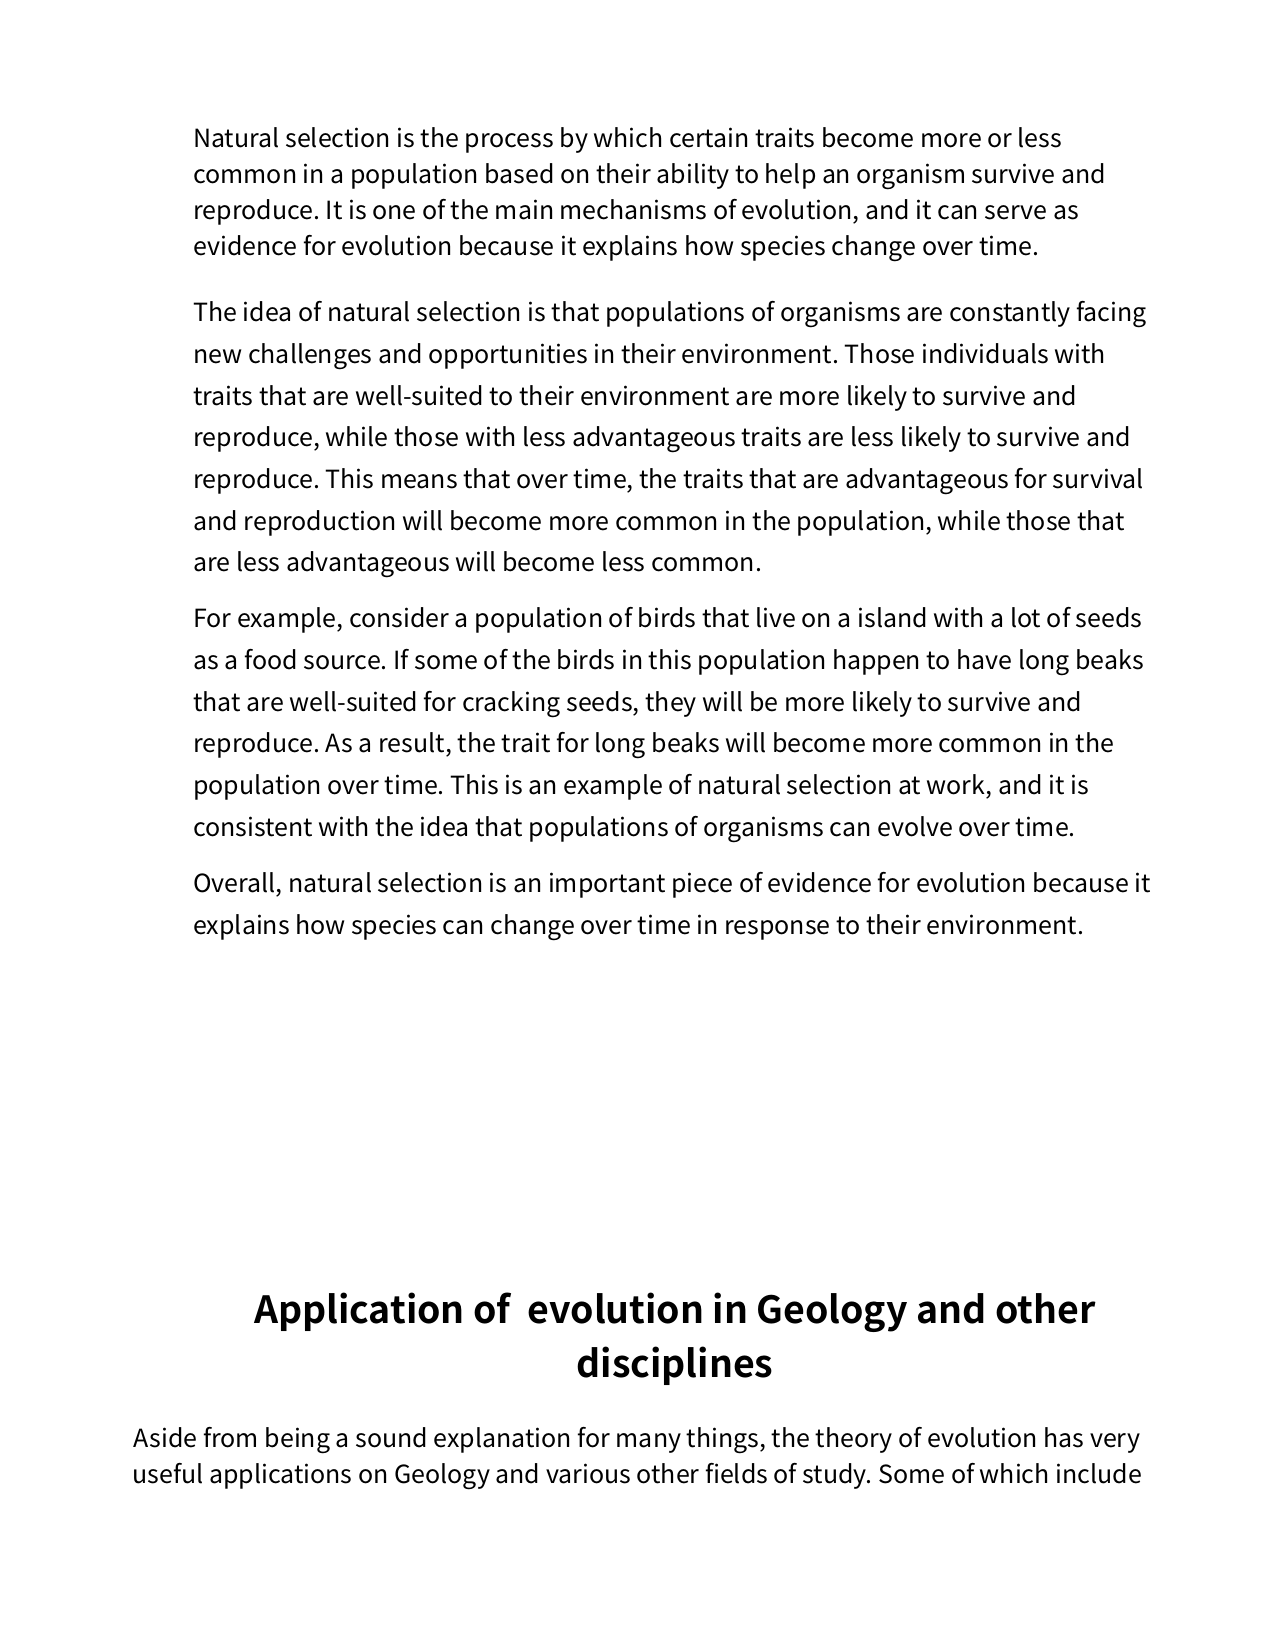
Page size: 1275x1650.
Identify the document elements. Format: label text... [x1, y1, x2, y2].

list For example, consider a population of birds that live on a island with a lot of seeds as a food source. If some of the birds in this population happen to have long beaks that are well-suited for cracking seeds, they will be more likely to survive and reproduce. As a result, the trait for long beaks will become more common in the population over time. This is an example of natural selection at work, and it is consistent with the idea that populations of organisms can evolve over time. [156, 599, 1157, 843]
list Natural selection is the process by which certain traits become more or less common in a population based on their ability to help an organism survive and reproduce. It is one of the main mechanisms of evolution, and it can serve as evidence for evolution because it explains how species change over time. [156, 118, 1157, 263]
text Aside from being a sound explanation for many things, the theory of evolution has very useful applications on Geology and various other fields of study. Some of which include [118, 1418, 1157, 1491]
list Overall, natural selection is an important piece of evidence for evolution because it explains how species can change over time in response to their environment. [156, 863, 1157, 941]
list Application of evolution in Geology and other disciplines [156, 1280, 1157, 1389]
list The idea of natural selection is that populations of organisms are constantly facing new challenges and opportunities in their environment. Those individuals with traits that are well-suited to their environment are more likely to survive and reproduce, while those with less advantageous traits are less likely to survive and reproduce. This means that over time, the traits that are advantageous for survival and reproduction will become more common in the population, while those that are less advantageous will become less common. [156, 293, 1157, 579]
